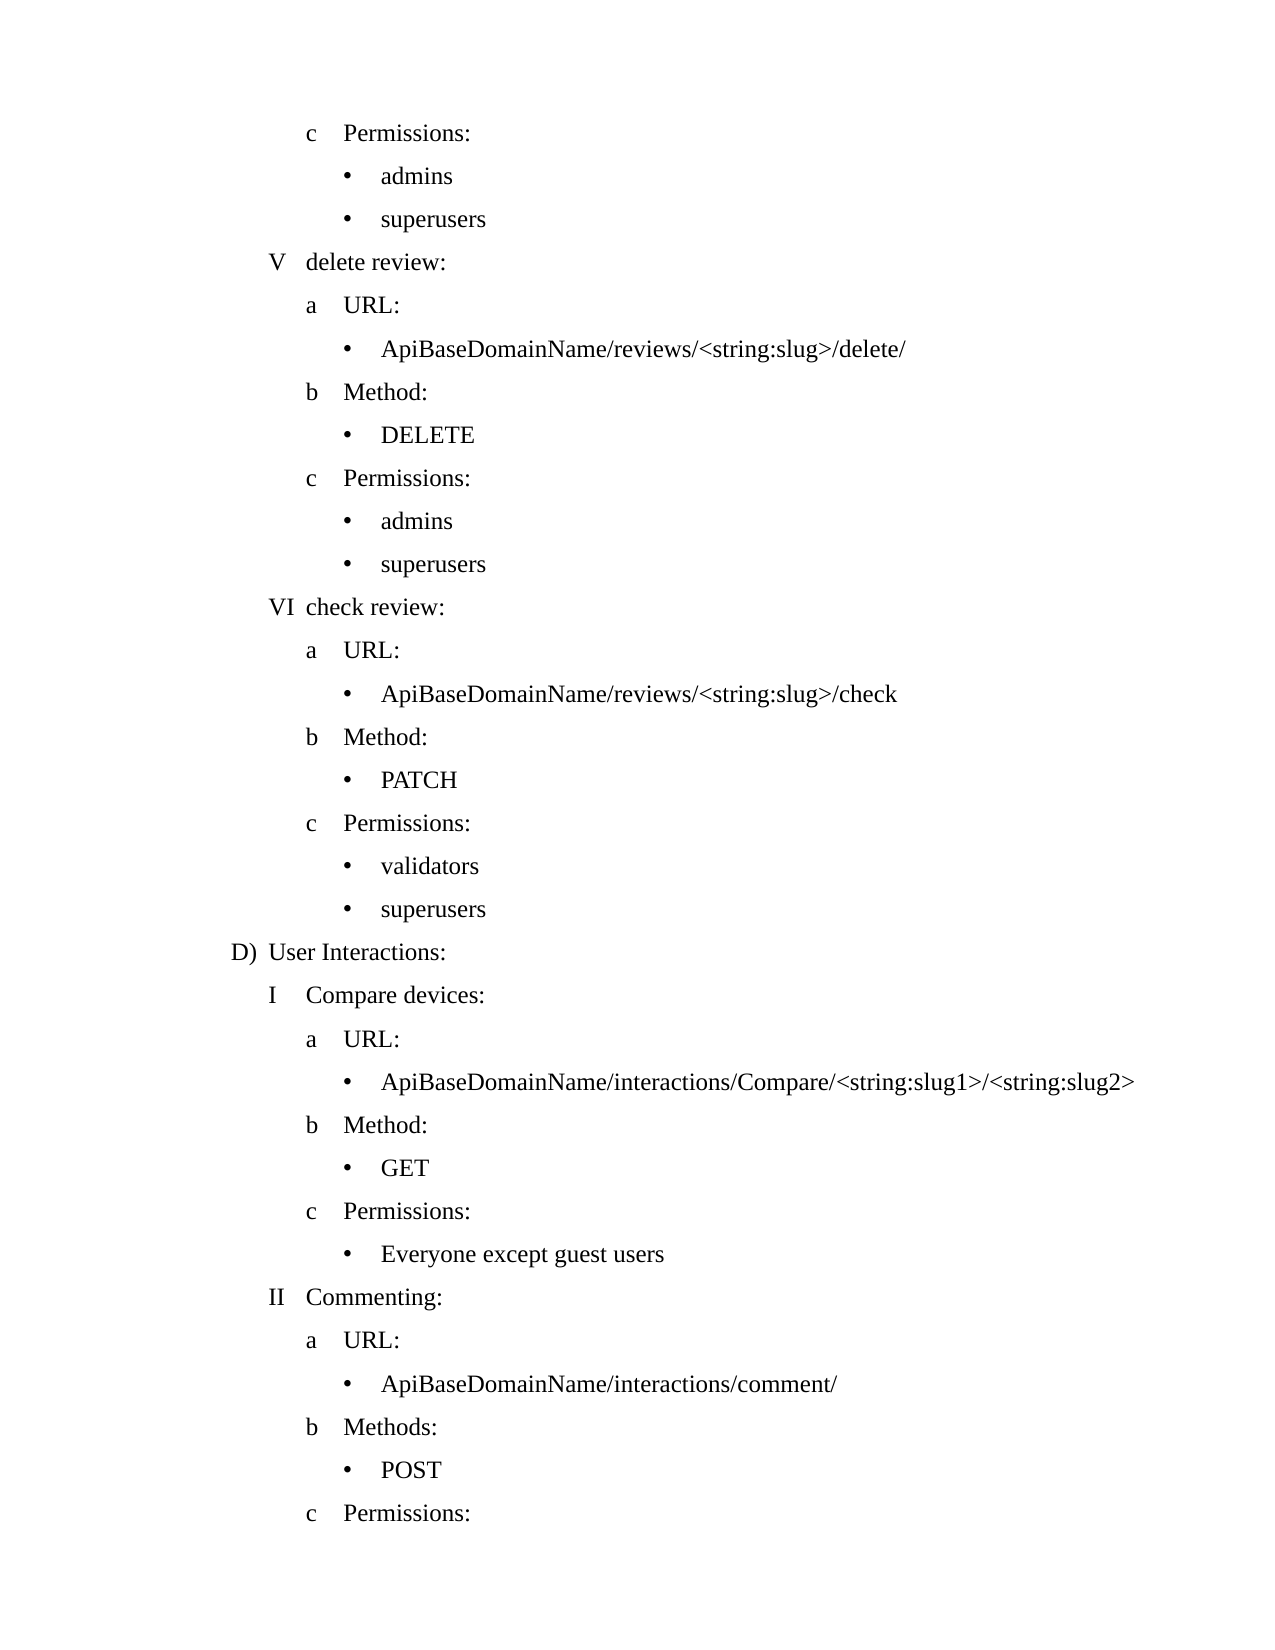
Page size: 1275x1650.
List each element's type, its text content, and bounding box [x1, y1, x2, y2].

list ApiBaseDomainName/reviews/<string:slug>/check [343, 679, 1157, 707]
list ApiBaseDomainName/reviews/<string:slug>/delete/ [343, 334, 1157, 362]
list superusers [343, 894, 1157, 923]
list Everyone except guest users [343, 1239, 1157, 1268]
list URL: [306, 636, 1157, 664]
list Permissions: [306, 1498, 1157, 1527]
list POST [343, 1455, 1157, 1484]
list Compare devices: [268, 981, 1157, 1009]
list Methods: [306, 1412, 1157, 1441]
list URL: [306, 1024, 1157, 1052]
list Method: [306, 722, 1157, 751]
list superusers [343, 549, 1157, 578]
list DELETE [343, 420, 1157, 449]
list User Interactions: [231, 937, 1157, 966]
list Method: [306, 377, 1157, 406]
list PATCH [343, 765, 1157, 794]
list Permissions: [306, 1196, 1157, 1225]
list Permissions: [306, 118, 1157, 147]
list admins [343, 506, 1157, 535]
list ApiBaseDomainName/interactions/comment/ [343, 1369, 1157, 1397]
list delete review: [268, 247, 1157, 276]
list admins [343, 161, 1157, 190]
list superusers [343, 204, 1157, 233]
list check review: [268, 592, 1157, 621]
list URL: [306, 291, 1157, 319]
list Permissions: [306, 463, 1157, 492]
list validators [343, 851, 1157, 880]
list GET [343, 1153, 1157, 1182]
list URL: [306, 1326, 1157, 1354]
list Permissions: [306, 808, 1157, 837]
list Commenting: [268, 1282, 1157, 1311]
list Method: [306, 1110, 1157, 1139]
list ApiBaseDomainName/interactions/Compare/<string:slug1>/<string:slug2> [343, 1067, 1157, 1096]
